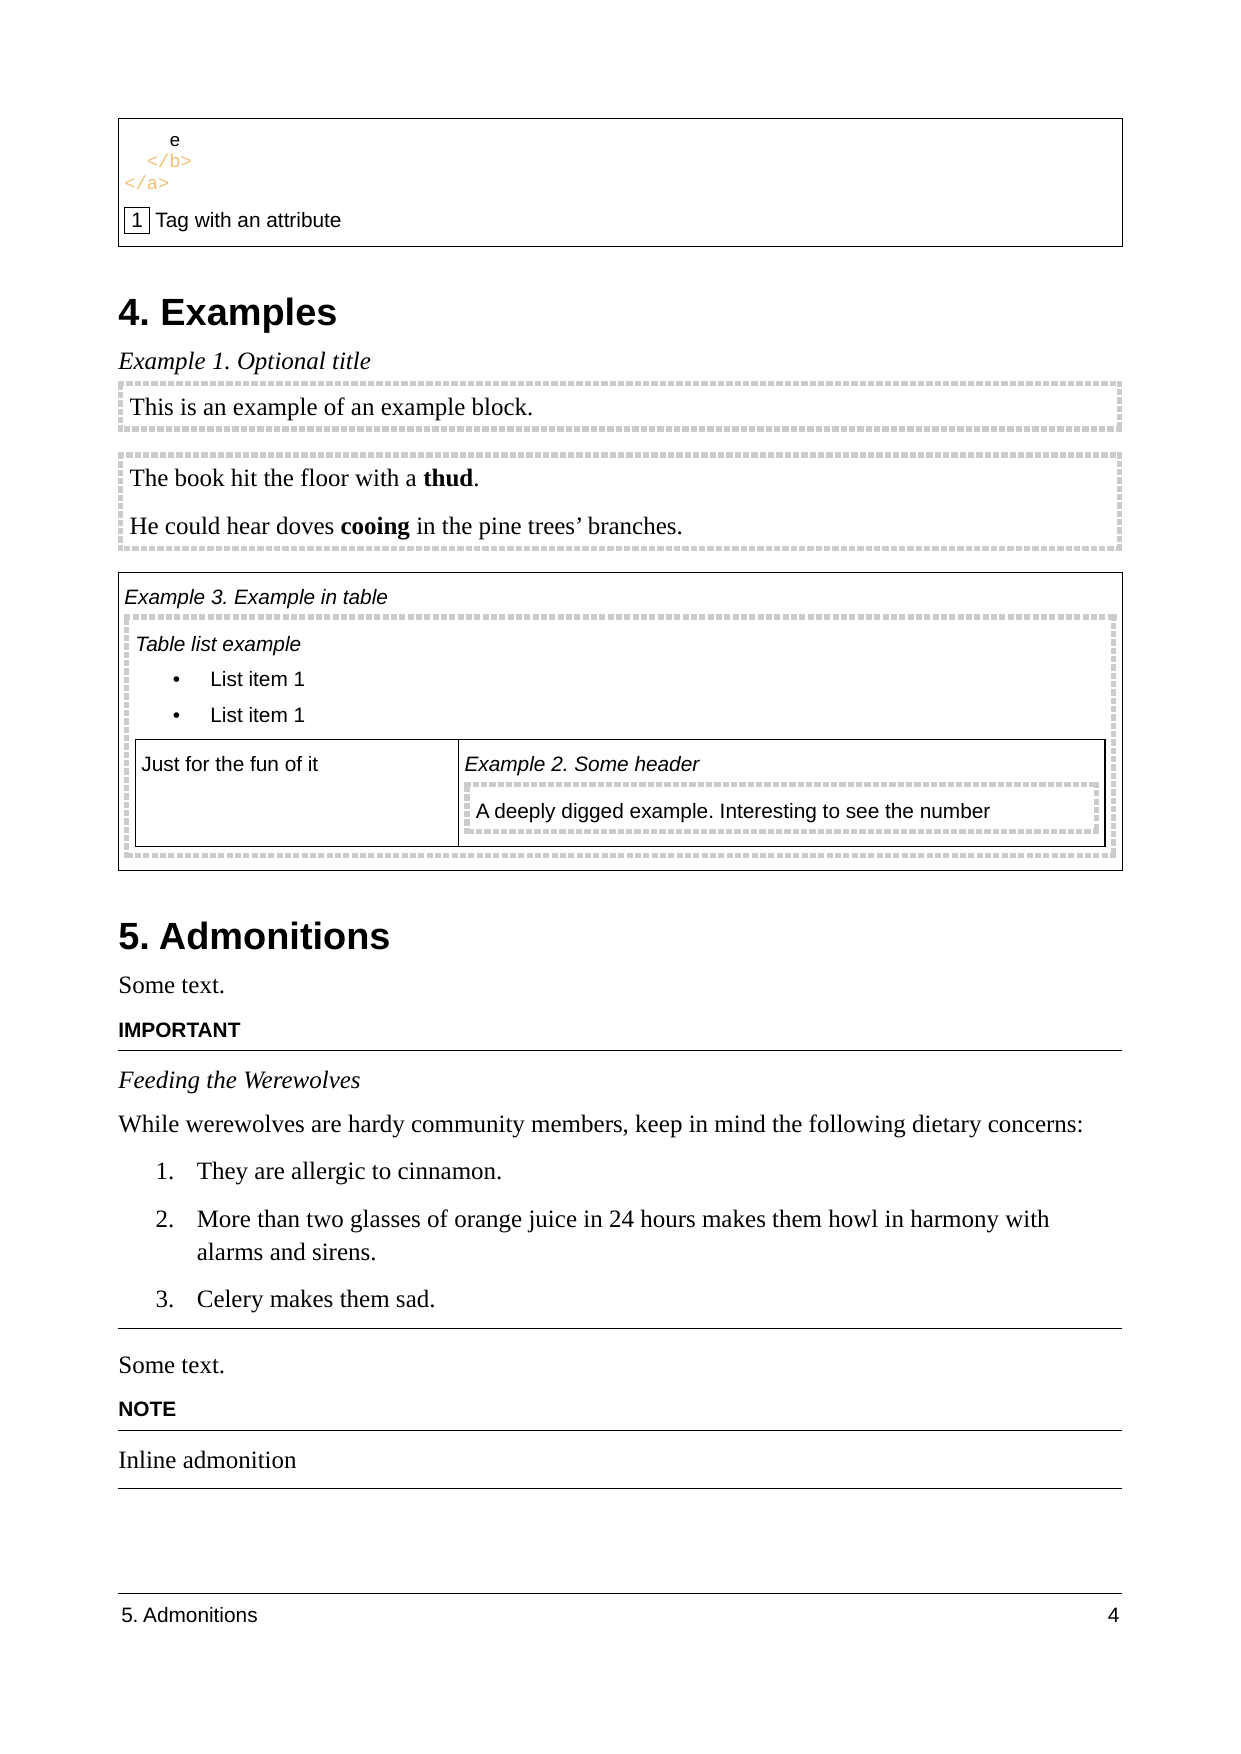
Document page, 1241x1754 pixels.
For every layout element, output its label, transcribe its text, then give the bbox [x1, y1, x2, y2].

table_header Example 2. Some header [459, 740, 1104, 846]
text While werewolves are hardy community members, keep in mind the following dietary concerns: [118, 1109, 1122, 1137]
table_header Example 3. Example in table [119, 573, 1122, 870]
text Some text. [118, 1350, 1122, 1378]
subtitle 4. Examples [118, 290, 1122, 333]
list More than two glasses of orange juice in 24 hours makes them howl in harmony with alarms and sirens. [155, 1204, 1122, 1266]
subtitle Important [118, 1017, 1122, 1050]
text Inline admonition [118, 1445, 1122, 1474]
list They are allergic to cinnamon. [155, 1156, 1122, 1185]
subtitle 5. Admonitions [118, 914, 1122, 957]
text He could hear doves cooing in the pine trees’ branches. [129, 511, 1111, 540]
list Celery makes them sad. [155, 1284, 1122, 1313]
text This is an example of an example block. [129, 392, 1111, 421]
text Feeding the Werewolves [118, 1065, 1122, 1094]
subtitle Note [118, 1397, 1122, 1430]
table_header Just for the fun of it [136, 740, 458, 846]
text The book hit the floor with a thud. [129, 463, 1111, 492]
text Example 1. Optional title [118, 346, 1122, 375]
table_header e </b> </a> 1 Tag with an attribute [119, 119, 1122, 246]
text Some text. [118, 970, 1122, 998]
